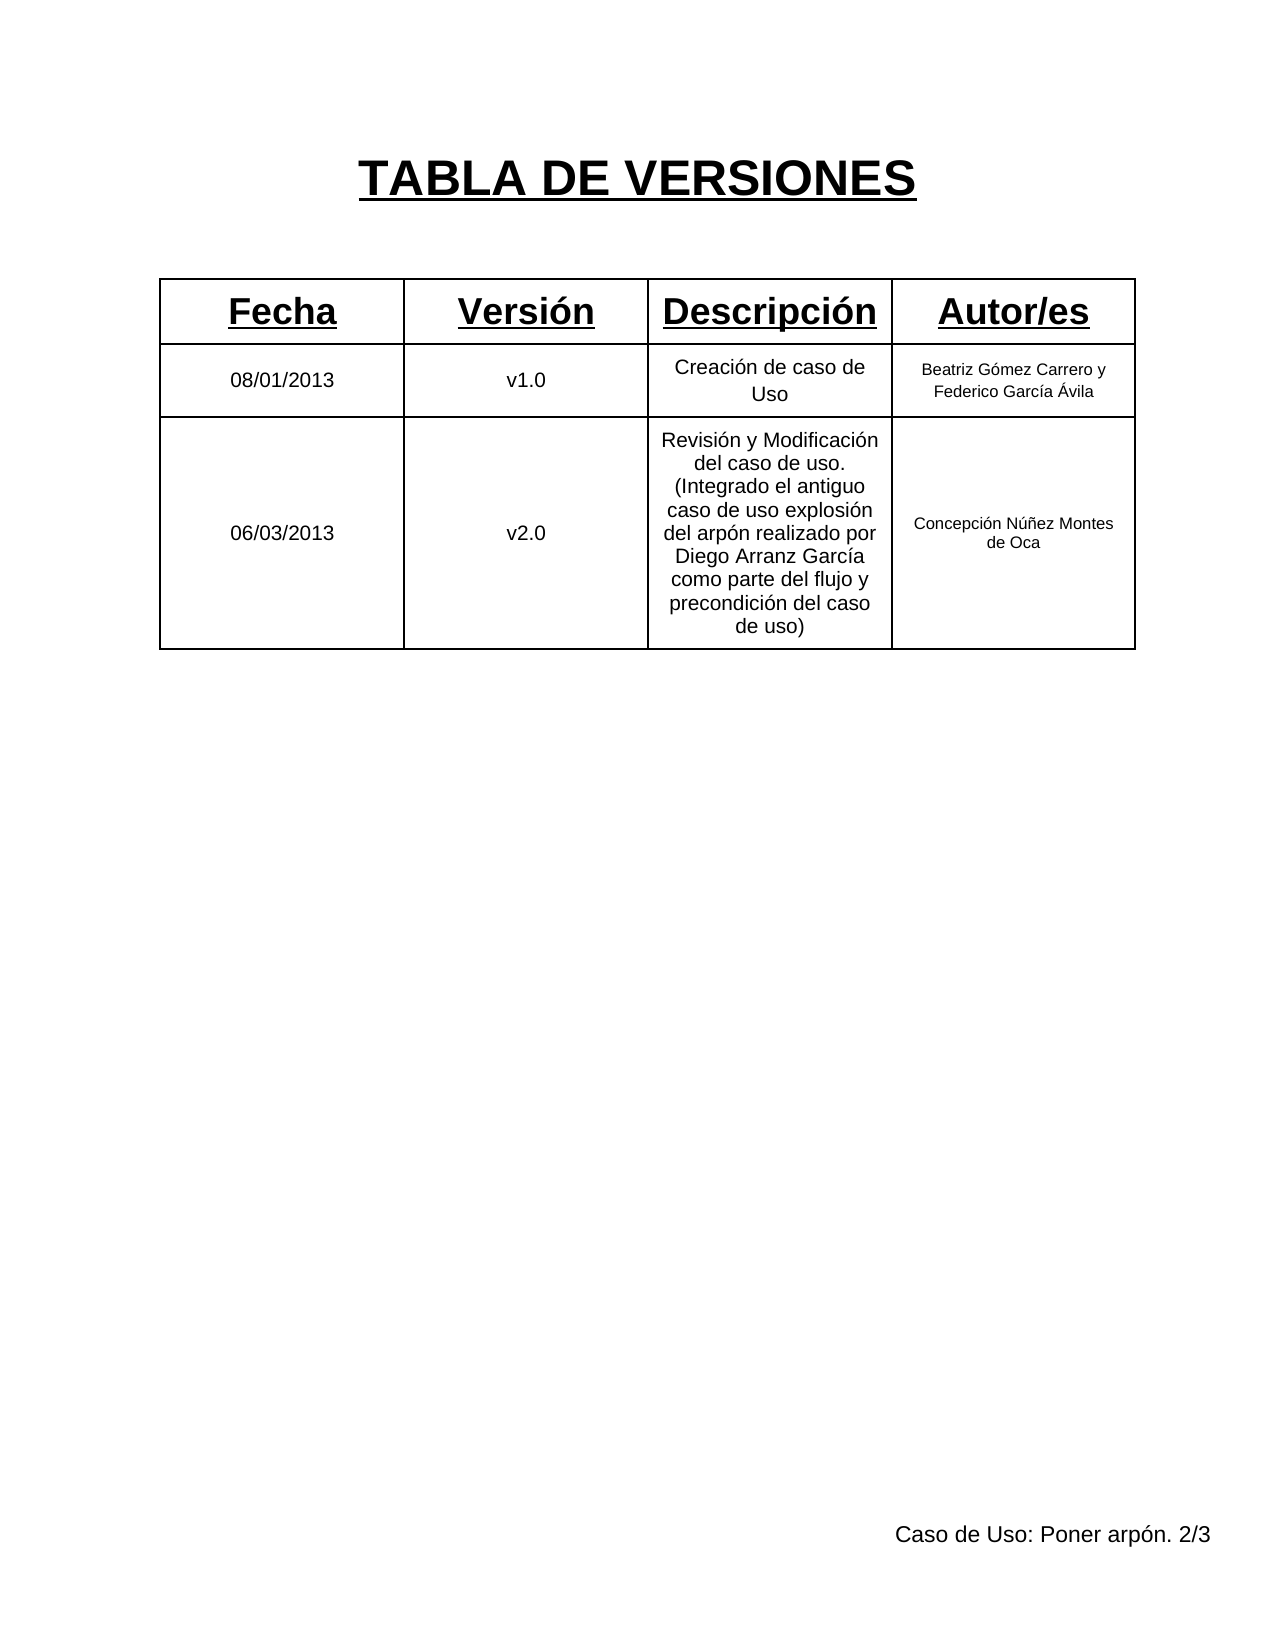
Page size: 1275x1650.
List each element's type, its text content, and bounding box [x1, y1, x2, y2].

table_cell v1.0 [405, 345, 647, 416]
table_cell 08/01/2013 [161, 345, 403, 416]
table_cell v2.0 [405, 418, 647, 648]
table_header Fecha [161, 280, 403, 343]
table_header Descripción [649, 280, 891, 343]
table_cell Beatriz Gómez Carrero y Federico García Ávila [893, 345, 1134, 416]
table_header Versión [405, 280, 647, 343]
table_cell Creación de caso de Uso [649, 345, 891, 416]
text TABLA DE VERSIONES [150, 150, 1125, 206]
table_cell Concepción Núñez Montes de Oca [893, 418, 1134, 648]
table_cell Revisión y Modificación del caso de uso. (Integrado el antiguo caso de uso explosión del arpón realizado por Diego Arranz García como parte del flujo y precondición del caso de uso) [649, 418, 891, 648]
table_cell 06/03/2013 [161, 418, 403, 648]
table_header Autor/es [893, 280, 1134, 343]
